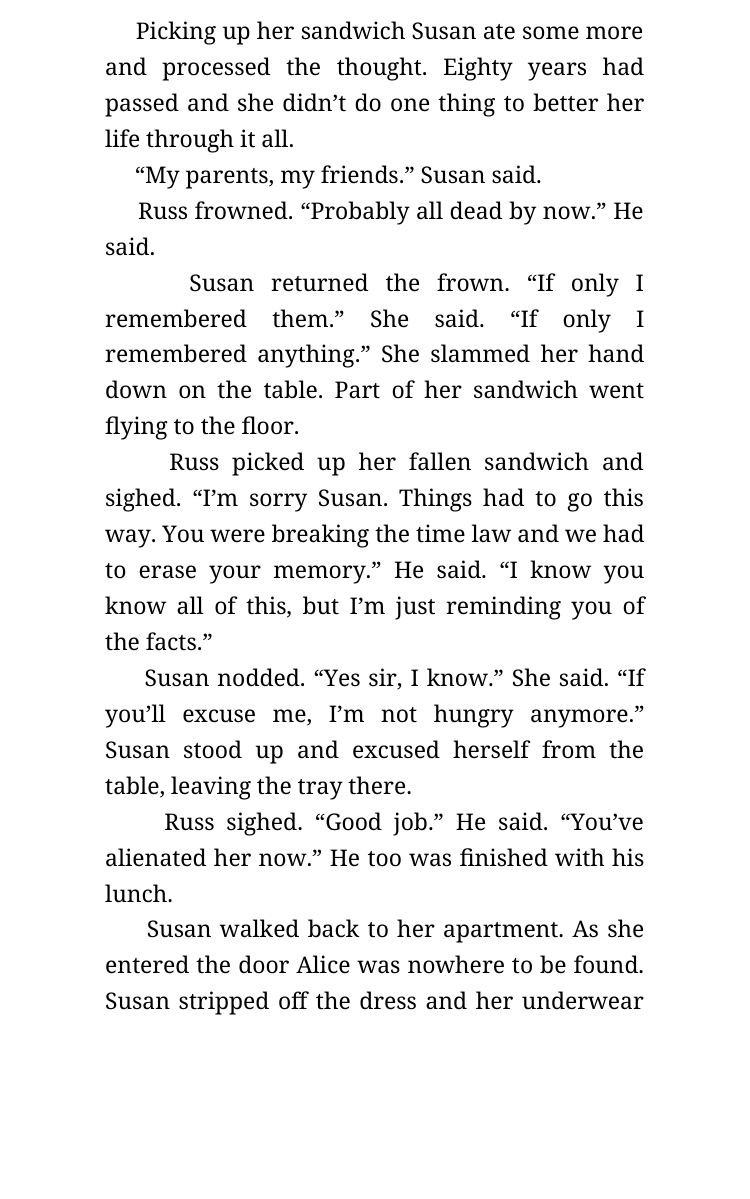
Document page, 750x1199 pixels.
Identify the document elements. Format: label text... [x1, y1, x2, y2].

text Susan returned the frown. “If only I remembered them.” She said. “If only I remembered anything.” She slammed her hand down on the table. Part of her sandwich went flying to the floor. [105, 267, 645, 442]
text Russ picked up her fallen sandwich and sighed. “I’m sorry Susan. Things had to go this way. You were breaking the time law and we had to erase your memory.” He said. “I know you know all of this, but I’m just reminding you of the facts.” [105, 446, 645, 657]
text Russ frowned. “Probably all dead by now.” He said. [105, 195, 645, 262]
text Russ sighed. “Good job.” He said. “You’ve alienated her now.” He too was finished with his lunch. [105, 806, 645, 909]
text Susan walked back to her apartment. As she entered the door Alice was nowhere to be found. Susan stripped off the dress and her underwear [105, 913, 645, 1017]
text Susan nodded. “Yes sir, I know.” She said. “If you’ll excuse me, I’m not hungry anymore.” Susan stood up and excused herself from the table, leaving the tray there. [105, 662, 645, 801]
text “My parents, my friends.” Susan said. [105, 159, 645, 190]
text Picking up her sandwich Susan ate some more and processed the thought. Eighty years had passed and she didn’t do one thing to better her life through it all. [105, 15, 645, 154]
